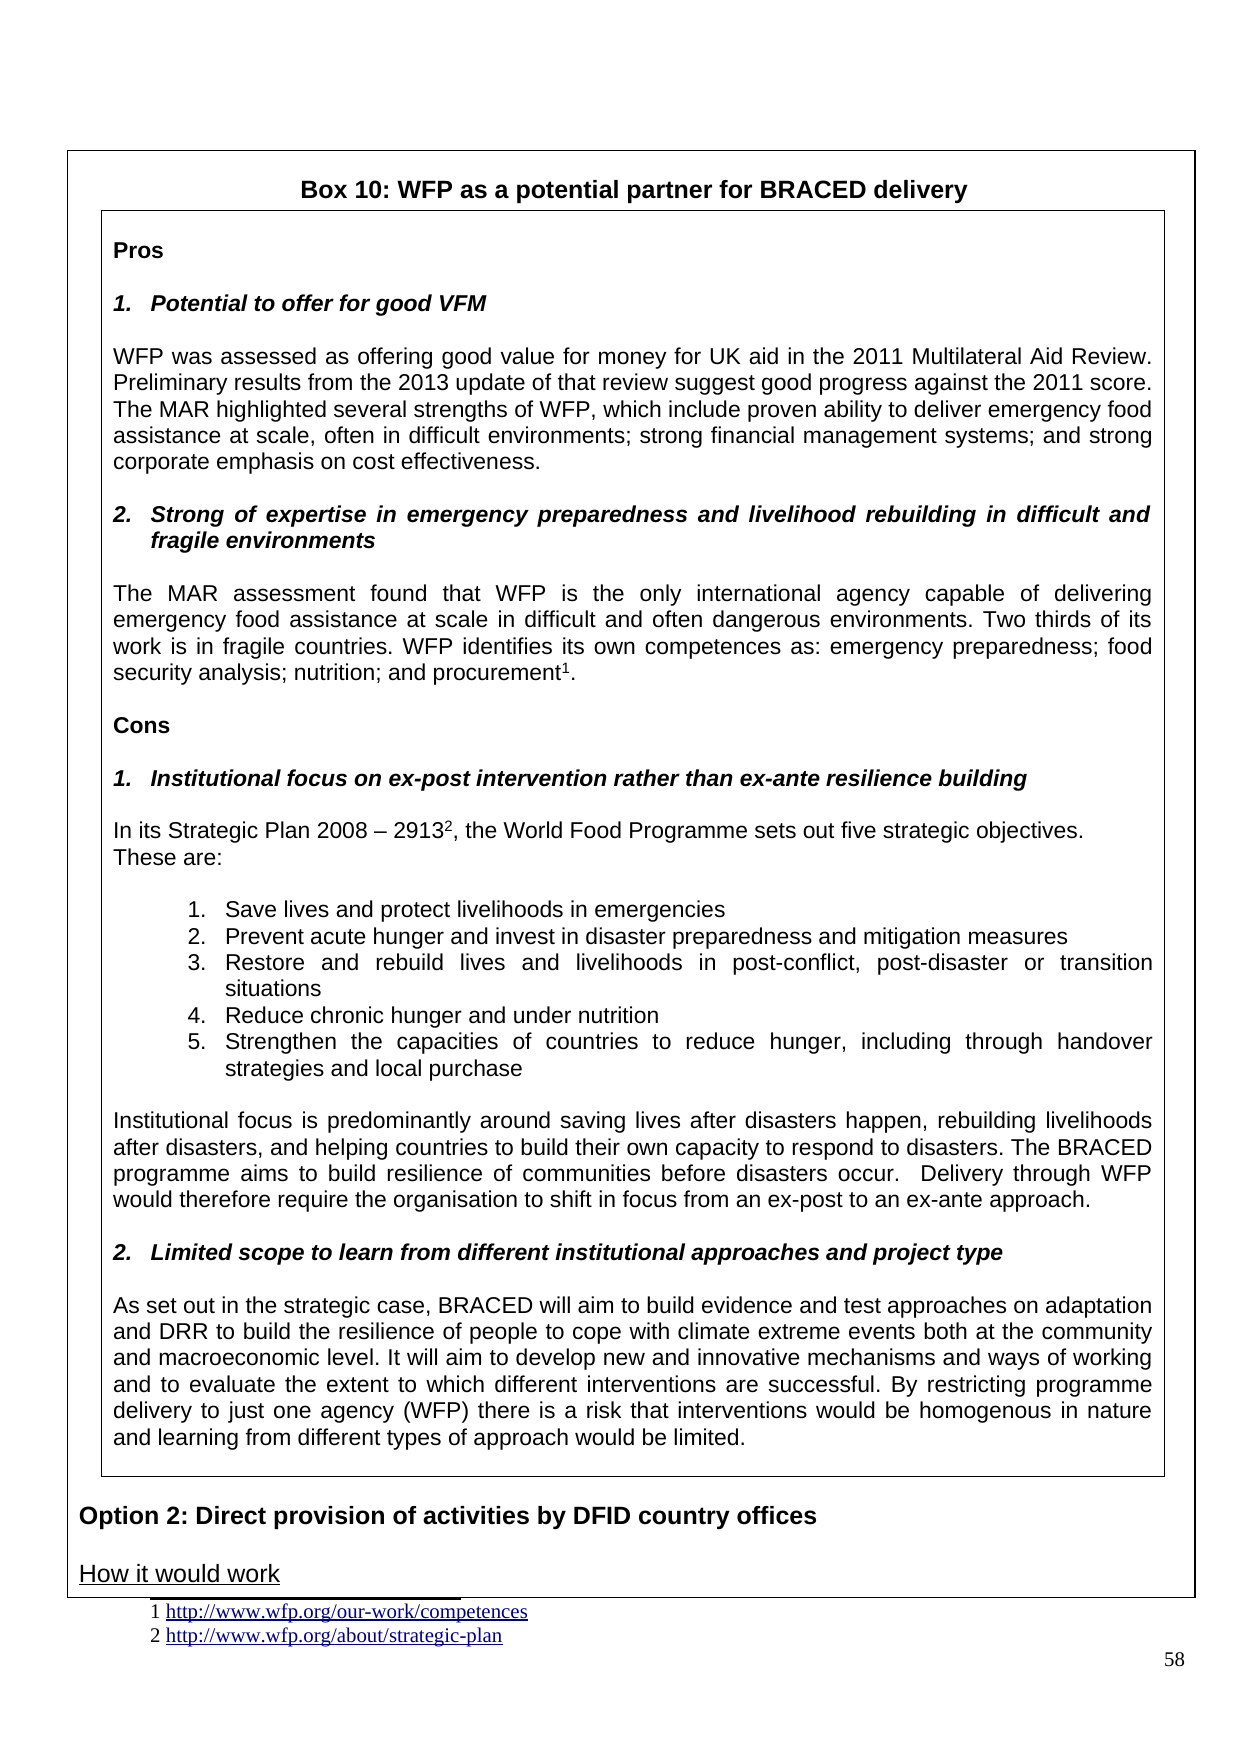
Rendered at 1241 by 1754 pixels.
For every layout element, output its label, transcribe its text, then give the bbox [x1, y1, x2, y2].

table_header B: The case for investing in DRR and adaptation There are two options Table 6: Investment Options Economic appraisal The Strategic Case made the economic case for government intervention to deal with the impacts of increased extreme weather and climate events on communities in developing countries. There are a number of different interventions that can be used to tackle the market and governance failures set out in the Strategic Case. To deliver public goods to communities, governments can provide goods and services such as small-scale buffer infrastructure, local early warning systems, community awareness raising and evacuation planning, crop diversification, and micro-insurance. To help poor and vulnerable groups in society build their resilience to deal with shocks governments can provide goods and services – or they can deliver social protection programmes such as cash transfers; asset transfers; employment guarantees; or social pensions. Governments can also seek to influence the broader patterns of economic development that can build resilience of the economy as a whole to extreme events. Where programmes work in a defined context, the usual approach to the economic appraisal is to present and compare the additional costs and additional benefits of the proposed set of activities, and subject these to sensitivity analyses. However, the BRACED programme proposes to support a range of projects in multiple contexts, many of which have not yet been designed and actual costs and benefits are uncertain. Therefore a comprehensive cost and benefit analysis (CBA) is neither possible nor proportional, and has not been undertaken. Instead the approach used to consider the costs and benefits of BRACED has been to identify the costs and benefits of community based adaptation and DRR from the literature and to provide CBA from comparable projects. This section makes the case for the effectiveness of the programme – the extent to which BRACED outputs will active the planned outcomes. It will also consider the costs and benefits of the counterfactual scenario – no further DFID support to community based adaptation and DRR. Option 1: Fund community based adaptation and DRR There is a substantial and growing body of evidence to suggest that the benefits of climate change adaptation and DRR exceed the costs. At a global level, Parry et al estimate that the mean cost of adaptation measures is $6 trillion. Even though adaptation does not remove all – or even most – of the impacts of climate change, it is clearly worthwhile, with a mean benefit of over $300 trillion, at a mean benefit to cost ratio of about 60 to 1 (Parry et al, 2009). It is more difficult to assess cost benefit ratios at a micro level. As Hallegatte et al (2013) has shown, net-present-value calculations (discounted total benefits minus discounted total costs) break down in the presence of uncertainty about which climate projections will play out in practice. Small changes in the ‘without programme’ climate scenario have a big impact on the expected benefits of the programme being appraised. It is also difficult to quantify the benefits of adaptation and DRR activities. The impacts of climate change can play out over very long time periods, meaning that programme benefits need to be evaluated a long time into the future. What is more, ‘resilience’ is context specific and can mean different things to different communities - is therefore often difficult to place a monetary value on the benefits of interventions that aim to build resilience to climate extremes. This programme will work at the micro level in a range of countries and contexts to scale up responses to climate change that are specific to the risks identified in those communities, and will through components C and D work to strengthen the policy and institutional frameworks to sustain and replicate these interventions. This will be complemented by support to governments to develop macro strategies that build systematic resilience to shocks. As the specific grassroots interventions that this programme will implement are yet to be identified, this section reviews evidence from similar interventions in order to assess the extent to which they offer a positive rate of return. BRACED is also expected in its implementation to provide more details on the costs and benefits of DRR and adaptation interventions. This will include information on unit costs. This is important as the evidence in developing the assessment of VFM of DRR and adaptation interventions. Evidence review Despite the huge number of community-based adaptation programmes under implementation by governments, donors and NGOs; until recently the number of rigorous, experimental, and peer reviewed cost-benefit analyses for those projects was relatively small. Where evidence of benefit to cost ratios does exist, it is largely drawn from ex-post evaluation of projects. Two studies (DFID 2005 and Mechler 2005) reviewed the evidence base for benefit to cost ratios for community based adaptation and DRR in 2005. The DFID study concluded that, “research into the costs of natural disasters and the costs and benefits of DRR measures is not well developed, and much of the evidence is anecdotal. However, a number of bottom-up, or micro-economic assessments, of DRR measures have also been undertaken. These typically examine a proposed package of DRR measures for a specific area. Such studies have identified a wide range of DRR measures with positive benefit-cost ratios. The benefit-cost ratios are obviously heavily dependent upon local circumstances (for example construction cost, efficacy of DRR measure, value of assets and numbers of persons affected), but the studies demonstrate the potential for economically effective DRR measures in developing countries. This evidence strongly suggests that there can be positive economic returns from DRR measures, and that additional development benefits can be realised”. Mechler (2005) reviews the literature on the efficiency and net benefits of preventive disaster management measures in reducing and avoiding disaster impacts. The author finds that large returns to preventive measures have been found in studies appraising the potential benefits before implementation, or evaluating the actual benefits ex-post (a summary of the 11 studies reviewed is provided in the Annex A). Benefits to cost ratios were £2 for every £1 invested or higher. In a subsequent paper, Linnerooth-Bayer and Mechler (2008) updated this analysis and found that in many contexts every Euro invested in risk prevention returns roughly 2 to 4 Euros in terms of avoided or reduced disaster impacts on life, property, economy and environment. A literature review commissioned as part of this appraisal has identified a number of more recent studies - some of them from programmes operating to scale - that have provided stronger evidence of value for money with benefits greatly exceeding costs. These are summarised below, and an evidence rating is provided for each study. A DFID-funded project in Malawi supporting crop diversification, soil and water conservation, and provision of drought-resistant livestock, has yielded positive benefit cost ratios (calculated at a discount rate of 10%) between 24.30 and 37.32 depending on the underlying assumptions (Medium; small scale study but independent and controlled); The Chars Livelihoods Programme in Bangladesh has used community public works, to raise more than 100,000 homesteads on the riverine chars above the 1998 record flood levels. In addition it provides women (55,000 by 2010) with productive assets to reduce income poverty and strengthen further their resilience. A DFID study concluded that the plinths had a benefit to cost ratio of 4.3 to 1 and the assets 7.9 to 1. (Medium evidence). An independent, controlled, longitudinal study in four chars villages confirmed that the improvements made in the livelihoods of flood prone households continued over time. It identified additional qualitative benefits for women from the programme, including greater social inclusion, confidence and empowerment. (Strong evidence, independent and controlled); The DFID-funded Protracted Relief Programme in Zimbabwe has shown that small scale projects (for example conservation farming; seeds, fertilisers and small stock distribution; crop diversification) aimed at increasing food security have led to benefits outweighing costs by between 1.6 and 17.2 times depending on the intervention. The package of interventions resulted in an Internal Rate of Return of 44% (calculated using a discount rate of 12%). (Strong evidence; large scale and programme designed taking account of drought risk); The Risk to Resilience Study Team (2009) reviewed drought- and flood- risk reduction strategies in India, Nepal and Pakistan. The review shows that individual measures have positive BCRs (between 1 and 8.55) and in some cases well above those achieved through other common development investments (Strong evidence); Venton and Venton (2004) looked at two community-based projects in Bihar and Andhra in India, the former vulnerable to floods and the latter to both floods and droughts. The economic analysis shows benefit-cost ratios (BCR) (at 10% discount rate) of 3.76 and 13.38 respectively (Medium evidence; small-scale study). Box 7 reviews the evidence on the specific types of activity likely to be funded by the BRACED programme – these are early warning systems; community based risk reduction; social protection programmes; insurance; natural resource management; and infrastructure. The evidence allows us to conclude that the benefits of adopting a disaster risk reduction approach to build climate resilience exceed the costs in the vast majority of cases. Option 2: No further DFID support to community based adaptation and DRR The costs of not investing in community based adaptation and DRR are potentially very large. The World Bank Economics of Adaptation to Climate Change study estimates that the global costs of adapting to a 2-degree world between 2010 and 2050 to be in the region of $70 billion to $100 billion per year. Box 8: VFM review of activities similar to those in the BRACED programme The costs to HMG and to society that will result from climate extremes if there is no further intervention are threefold. First is the cost of wider investments failing due to extreme climate risk (opportunity costs). The second is the long-term impacts of a changed climate (higher temperatures, changes in total precipitation and rainfall patterns), which are likely to reduce crop yields for farmers unless adaptation measures are implemented, or disruption of other livelihood generating activities. These costs can worsen food security and increase hunger and malnutrition. The third is the actual cost of humanitarian response to extreme climate events when adaptation actions have not been undertaken to support the most vulnerable. On the third of these costs, there is strong evidence to suggest that investment in building the resilience of communities to cope with risk in disaster prone regions is more cost-effective than humanitarian response after the fact. The evidence from a recent DFID paper analysing the economics of early response measures in Kenya and Ethiopia clearly points to three conclusions: Early response is far more cost effective than late humanitarian response. In southern Ethiopia, with a beneficiary population of 2.8m, household level data suggest that early response could save between $662m and $1.3billion in a single event. A perceived risk in responding early is that humanitarian funds will be released incorrectly to situations that turn out not to be a disaster. However, these figures suggest that donors could mistakenly release funds two times in Kenya, and seven times in Ethiopia, before the cost is even equivalent to the cost of humanitarian aid in one event. Given uncertainty, the estimates presented in the paper suggest that while the cost of building resilience is comparatively high, the wider benefits of building resilience can significantly outweigh the costs, leading to the conclusion that investment in resilience is the best value for money. The cost of resilience would have to approach $200 per capita per year for 10 years (almost 50% higher than the figure assumed in this paper) before the modelled costs of resilience begin to approach the cost of humanitarian response. The paper concludes that early response and resilience building measures should be the overwhelming priority response to disasters. The findings in this study fully support an economic imperative for a shift to greater early response and resilience building. Whilst this study only uses a sample of two countries and should not be seen as globally representative, the experience from Kenya and Ethiopia suggests that early action can be very good value for money. Overall, the evidence presented is supportive of community-based adaptation and DRR activities that will encourage resilience building and early responses for disaster risk reduction. The case for investment in BRACED Component C The BRACED theory of change hypothesises that the programme will be achieve a transformational impact on resilience of poor people in vulnerable communities by learning lessons from what approaches work in what context; and using this evidence to influence policy making and development planning. BRACED Component C will generate, synthesise and communicate evidence on which interventions under components A and B work well (and less well). Box 9 looks at whether the benefits of programme component C are likely to outweigh its costs. Box 9: Benefits and Costs of BRACED knowledge and evidence component Climate and Environment Appraisal Table 7 summarises the climate change and environmental categories on whether to invest in DRR and climate change adaptation. The categories are defined as: Category A, high potential risk or high opportunity; B, medium or manageable or medium opportunity; C, low or no risk, or no opportunity; or D, core contribution to a multilateral organisation. Table 7: Climate change and environmental categories As the main objective of BRACED as set out in the strategic case is to build resilience to climate extremes and reduce and prevent disasters occurring the decision to invest in DRR and adaptation will have significant opportunities and benefits (Category A). The logframe has explicit climate change and environment indicators. A decision not to invest would forgo those opportunities and benefits and in the face of a worsening environment represent a significant risk – this option would therefore be category B. An important opportunity of BRACED is to bring together development and humanitarian interventions to address the environmental challenges of climate change, and to develop programmes and projects that meet both humanitarian, development and environment objectives by building resilience to climate extremes. More details on the opportunities BRACED presents and how to enhance these benefits is given in the Climate and Environment Assurance Note attached as Annex B. There are risks that some of the proposed activities and investments under BRACED may lead to maladaptive outcomes. For example some grants may fund include rural infrastructure. There is a risk that the ‘climate-proofing’ of these components may exclusively focus on making them physically able to withstand climate effects. These investments could potentially, for example, provide “incentives” for the most vulnerable to remain in locations that would be unviable in 20-30 years’ time according to current projections. This was an important issue identified by the Foresight Report on Migration and Environmental Change. For the Sahel specifically there is a risk that the resilience inherent in the ‘dis-equilibrium’ nature of the drylands environment is not recognised and externally imposed solutions such as intensive agriculture prove maladaptive. Conversely enhancing traditional livelihood strategies that are resilient to existing climate variability may not be sufficient alone in the face of future climate change, both scenarios would prove maladaptive. The individual projects supported by BRACED will need to work at scale in a truly integrated way, with each other and with the policy and institutional context, to enable consideration of complexities and trade-offs in complex socio-ecological systems to ensure they achieve maximum impact. By working at individual community level there is a risk of displaced environmental risks from one community to another, for example an activity to improve irrigation and water use could have an impact on water users downstream by increasing the amount of water taken out of the river. It could also have negative impacts on the wider ecosystem. This risk is more acute if individual projects don’t work with the national and subnational policy and institutional contexts – ensuring government buy-in at all levels. To address this consideration and mitigation of wider systemic climate and environment risks to the whole region or ecosystem in question will be included as criteria for grant selection. NGOs and NGO alliances will need to demonstrate an understanding of the policy and institutional context and have plans for addressing this. Many of the project level impacts can be avoided or reduced where these are identified and actions taken. However, as the projects that BRACED will support are still to be determined there is no definitive list of risks that can be identified at the outset. It will therefore be important when awarding grants that all proposals are subjected to a climate and environment appraisal. There will be a set of more generic risks, and opportunities, with BRACED on implementing the project and choice of activities. This would include limiting the travel associated with the project and ensuring that low carbon technologies are used, and that any interventions are energy efficient. There will also be an opportunity for BRACED to support climate compatible development approaches that deliver triple wins: adaptation, mitigation and development benefits. The option to fund DRR and adaptation is appraised as category B while there are risks these can be mitigated or avoided. The option not to fund implies continued and increasing climate risks to those communities and so is category B for risks. The option to fund provides significant environment and climate change opportunities and is category A. The option not to fund does not provide opportunities and is category C. More details on the potential risks and negative environmental impacts are given in the Climate and Environment Assurance Note (Annex B). Social and Gender Appraisal BRACED recognises the strong links between poverty, gender and vulnerability to climatic disasters. By focusing on the Sahel BRACED will provide significant funding to countries that are at the bottom of the human development index (HDI) and which suffer from chronic food insecurity. Other countries covered by BRACED will be DFID focus countries including fragile states that are highly prone to disasters. The focus of BRACED is building resilience to disasters. This will require a range of interventions to help people manage the risk of droughts, floods and cyclones. In parallel to these interventions there needs to be a renewed focus on addressing the fundamental causes of vulnerability. Of these, chronic poverty is the underlying driver of vulnerability across the Sahel and many other BRACED countries and is reinforced by huge gender disparities, insecurity and conflict, poor governance and lack of respect for human rights, inadequate health provision and lack of education, particularly for girls. All of these need to be addressed through policies and programmes on wealth creation, empowering women and girls and greater investments in education and health, including reproductive health. These are all important for building resilience and while not the focus of BRACED, nonetheless BRACED-funded projects will need to show how they relate to these wider set of issues and interventions. Furthermore, at a political level establishing good governance and building peace and stability across the Sahel and other fragile environments will be critical for long term resilience to climate disasters. One of the key issues for BRACED will be targeting within the selected countries. In order to do this effectively the selection criteria for potential BRACED-funded programmes will need to give high priority to social dimensions of vulnerability in addition to physical vulnerability. The following will be key requirements for selection: Gender. This needs to include a gendered approach to vulnerability analysis. While there is a consensus that women are more vulnerable to disasters than men, there is a need to understand the particularly vulnerabilities facing women and men in each context. Furthermore, BRACED will consider funding programmes specifically targeting women and girls. This will be critical for the Sahel where gender inequalities are also some of the highest in the world; in the 2011 Gender Inequality Index Chad ranked 145 out of 146, Niger 144 and Mali 143. Multi-dimensional analysis of vulnerability - In addition to gender there are other important social drivers of vulnerability including age and ethnicity which will require an understanding of the multi-dimensions of vulnerability. Social exclusion and marginalisation - In many countries covered by BRACED, including large parts of the Sahel, social exclusion and marginalisation have been major drivers of both conflict and vulnerability. Participatory methodologies - including participatory vulnerability analysis will be critical for both understanding vulnerability and designing effective interventions. BRACED funded projects will need to clearly demonstrate a strong track record and commitment to participatory approaches. Empowerment and accountability - BRACED will expect NGO partners to be involved in policy influencing, political economy analysis and empowering communities and local civil society groups to hold governments and donors to account for their policies and programmes on adaptation and disaster risk reduction. C. Appraisal of Delivery options Economic Appraisal Appraisal Section B shows that investments in community-based adaptation are very likely to have a positive rate of return. It also shows that costs to society and to HMG are likely to be higher in the without-programme scenario) than with the programme - because it is more expensive to respond and recover from extreme climate events than it is to build resilience ex ante. This section looks at a number of ways in which the BRACED programme could deliver its activities. A range of options to support community based adaptation and DRR to build resilience to climate extremes were considered. These were assessed against the following critical success criteria: Table 8: Critical Success Criteria In addition the social and environment appraisals consider the extent which the delivery options perform well in fragile contexts; target women and girls; and ensure that activities are low carbon, climate resilient environmentally sustainable. The list of wider options considered but rejected include: Provision of goods and services by national or local governments in priority countries funded through DFID budget support. This option is not feasible (at least in phase 1 of the programme), as DFID does not have geographical presence in the programme focus countries. DFID does not have existing working relationships with local governments in the programme countries and so the number of new ground staff needed to implement this option is unacceptably high. However this option could be considered under phase 2 of the programme following preparatory work in-country. Delivery through a multilateral climate investment fund such as the Pilot Programme on Climate Resilience or Adaptation Fund. HMG already provides support to multilateral funds elsewhere under the International Climate Fund (to date, £431 million to the PPCR and £10 million to the Adaptation Fund). Working through multilaterals can complement the bilateral programmes that we implement through our country and regional offices. Multilateral programmes enable us to deliver large scale support for adaptation through institutions that are effective, and build progress in key areas that we are unable to bilaterally. A separate Business Case will consider whether the multilateral climate funds are able to absorb and disburse additional finance and the extent to which this offers good value for money. Appraisal of the delivery options The three remaining options to be appraised are: Finance to adaptation multilateral organisations to implement activities on DRR and climate change adaptation either as part of their core activities or within separate facility or trust fund. Organisations with core business in this focus area include WFP, UNISDR, and the GFDRR. Direct provision of DRR and adaptation activities to vulnerable communities in a selection of countries by DFID country offices. NB this option is not possible for the Sahel where DFID does not have country offices. Direct support to civil society organisations their partners and to scale up their existing activities on DRR and climate change adaptation. Option 1: Finance to adaptation multilateral organisations How it would work Under this option DFID would transfer funds to a multilateral organisation that would deliver community based adaptation and DRR activities as part of its core activities or under a new programme window. Multilateral organisations with core business in this subject are the United Nations World Food Programme (WFP), the United Nations Office for Disaster Risk Reduction (UNISDR) and the Global Fund for Disaster Risk Reduction (GFDRR). The analysis of these three organisations draws heavily on the assessment made during the DFID Multilateral Aid Review 2011 as well as desk-based research using online resources (including the Australian Multilateral Aid Review). The World Food Programme is the world’s largest humanitarian organisation with two-thirds of its resources channelled through humanitarian interventions. Delivering food assistance, it also advocates globally for attention to hunger. It is entirely voluntarily funded and its scale of operation is driven in large part by fluctuating humanitarian need and funding. In 2009 its expenditure was US$ 4.2 billion; in 2010 it was US$ 3.8 billion. WFP receives no core funding: its administrative budget derives from a 7 per cent surcharge on programme funding. The vast bulk of WFP’s income is earmarked by donors to specific operations/purposes – only eight per cent is undirected multilateral. The United Nation’s International Strategy for Disaster Reduction (UNISDR) is a strategic framework, adopted by United Nations Member States in 2000, aiming to guide and co-ordinate the efforts of a wide range of partners to achieve substantive reduction in disaster losses and build resilient nations and communities as an essential condition for sustainable development. UNISDR’s main role includes co-ordination amongst UNISDR system partners, policy guidance, and provision of strategic information on disaster risk – and so it does not at present directly implement activities on the ground. Worldwide UNISDR has approximately 90 members of staff (which includes 48 in regional offices) and an overall annual budget of approximately US$ 28 million. The Global Fund for Disaster Risk Reduction (GFDRR) was established in 2006. It is a facility hosted by the World Bank and guided by a Consultative Group made up of donors, developing countries and international partners. The GFDRR Secretariat employs around 12 full-time staff at its Washington Headquarters, and relies on a network of World Bank and UNISDR staff to support its three ‘tracks’ of programming (global and regional level advocacy; technical and financial assistance to low and middle-income countries; and a disaster recovery fund). Its annual budget for 2010 was $131.5m. Estimated costs and benefits of the approach Table 9 sets out the costs of delivering the BRACED programme through a multilateral organisation. The analysis assumes that programme oversight would be managed by a core advisory team in DFID Policy Division, comprising an A1 Team Leader, A2 and A2L policy leads, and two grade B programme management staff. The multilateral body would deliver overall programme management, implementation, and monitoring and evaluation functions. Information on the proportion of the UNISDR and WFP budget that is spent on administrative and management costs was not readily available from Annual Reports (though a breakdown of expenditures by programme activity was provided in both it was not possible to disaggregate programme and management costs). According to the UNISDR Annual Report 2012, 57% of the organisation’s expenditure is on staff costs. This is to be expected from a knowledge-based institution that delivers its outputs through its staff. A World Bank evaluation of the GFDRR found that the administrative costs of the GFDRR Secretariat as a share of total expenditures administered by the Secretariat have declined steadily as the program has grown since 2006. At 11.3 percent in 2012, these are comparable to other technical assistance and investment programs that World Bank Independent Evaluation Group has reviewed. Through negotiation with multilateral organisations, we would aim to reduce this figure to 10% of programme budget to administration and management costs. Table 9: Cost estimates – Option 1 Finance to Adaptation Multilateral Organisation * Assumes one adviser makes 2 international trips per year at £2000 per trip ** FTE estimates based on DFID Unit Costs data Table 10 assesses the potential benefits of this delivery option against the critical success criteria. Table 10: Benefits estimates - Option 1 Finance to Adaptation Multilateral Organisation Scores: 1 = unsatisfactory; 2 = weak; 3 = satisfactory; 4 = strong This option scored poorly against feasibility, organisational effectiveness, and ability to deliver results at scale; however, it has good potential to work with partner governments and to influence wider policy-making. An overall score for the three institutions has been given against each criterion in table 10. This hides differences between the three institutions. Notably, the World Food Programme performs better against the criteria than the other two organisations. A more detailed consideration of the pros and cons of delivering BRACED through WFP is provided in Box 10. On balance we do not believe that it is feasible to deliver BRACED through WFP because the programme scope is beyond the mandate of the organisation. Broader advantages and risks of the approach A broader advantage of the multilateral option (not captured in Table 10) is the potential to leverage in additional finance from other donors. If the BRACED programme were to set up a new window or trust fund within an existing multilateral organisation, other donors and international organisations could be invited to contribute finance to the fund. A strong disadvantage of this option is the limited scope to build capacity and knowledge in DFID. Outsourcing the delivery of BRACED entirely to a third party could mean that the potential for lesson learning on effective management, implementation and delivery of community based adaptation and DRR activities is not maximised. Box 10: WFP as a potential partner for BRACED delivery Option 2: Direct provision of activities by DFID country offices How it would work This would require individual DFID Country Offices to design programmes of support to communities based around a risk assessment of climate impacts in country. Because DFID does not have Country Offices in all of the priority countries identified in the Strategic Case (for instance in the Sahel) this option would require DFID to deploy staff in new locations, based for example in an FCO office. In DFID Country Offices where we do have presence, this option would require new staff resource to design and manage the programmes, where these are additional to any existing programmes. There are no FCO or DFID offices in Mali, Mauritania, Burkina Faso or Chad; but an FCO office is in place in Senegal. DFID offices are based in Sierra Leone (also working with Liberia), Ghana, Nigeria, Sudan and South Sudan. Programme staff could potentially be based in one of these regional offices and implement activities from a distance. Estimated costs and benefits of the approach Table 11 estimates the costs of delivering BRACED directly through DFID offices. The analysis assumes that overall coordination and oversight would be managed by a core team in Policy Division. The Policy Division team would also directly manage the knowledge and evidence sharing programme component through support to results collection, design of strategic evaluations, synthesis of findings, communication and dissemination. Policy Division advisers would be required to travel to the programme countries for annual review and results collection activities. Design and implementation of programme activities would be managed by five Country Office teams (each comprising an A2 and B1D adviser) plus three new implementation teams developing activities in the Sahel; based in neighbouring Country Offices. Country Office staff would require budget for internal and regional travel in order to design, implement and monitor the programme activities. The estimated costs set out in Table 11 (approximately £15 million over four years, or 13% of total programme) are highly conservative. They do not include the costs of setting up new regional offices, or the administrative costs of running those offices. There will also be programme design costs as DFID advisers will need to assess climate risks in the contexts that they are working and design appropriate interventions from scratch. Table 11: Cost estimates – Option 2 Direct provision of activities by DFID country offices ** FTE estimates based on DFID Unit Costs data; overseas posts are assumed to cost £15,000 per annum more than UK posts (this is a conservative estimate based on DFID overseas allowances data and does not include accommodation costs) * 2 advisers make 3 international visits per year at £2000 per visit ** assumes that in each country 2 advisers make 1 visit per quarter at £500 each *** assumes that in each country 2 advisers make 1 visit per quarter at £2000 per trip Table 12 assesses the potential benefits of this delivery option against the critical success criteria. Table 12: Benefits estimates - Option 2 Direct provision of activities by DFID country offices Scores: 1 = unsatisfactory; 2 = weak; 3 = satisfactory; 4 = strong Broader advantages and risks of the approach This delivery option scored poorly against all of the critical success criteria on. In addition, this option limits potential to leverage in finance from other donors. One advantage of in-house delivery not captured in the analysis is the potential to build internal knowledge and capacity. There is strong potential for DFID staff to gain knowledge and experience in effective management, implementation and delivery of the programme activities. There would also be scope to produce original research outputs that draw on the evidence of what works well and less well across the range of programme contexts. Option 3: Direct support to civil society organisations their partners and to scale up their existing activities on DRR and climate change adaptation How it would work This option would provide grants to NGOs and their partners (local government, UN agencies and private sector) to scale up proven technologies and practices at grassroots level. Selected by a set of investment criteria, NGOs and their partners would be required to demonstrate ability to achieve results on the ground, to build local and national capacity, and to build evidence on what works well and less well on adaptation and DRR. In order that the BRACED programme is transformational – i.e. the whole of the programme is more than the sum of a collection of NGO programmes – NGOs would be required to demonstrate how their activities build resilience beyond just the target communities. There would need to be a strong independent research and evidence programme component to draw lessons across the suite of interventions and to influence local and national policy decision making. An evidence paper prepared for this Business Case shows that there is evidence of demand from NGOs to scale up community based adaptation and DRR activities. Consultations with a sample of international NGOs (including Action Aid, CAFOD, CARE International UK, Christian Aid, Concern Worldwide, Oxfam GB, Plan International, Practical Action, Save the Children, Tearfund, Water Aid and World Vision) and DFID regional advisors demonstrated evidence of a strong demand for support in the NGO resilience community for the scale-up of resilience-building initiatives in the Sahel and other DFID priority countries. NGO focal points provided details of current and planned resilience-building initiatives in Burkina Faso, Chad, Mali, Mauritania and Niger as well as Ethiopia, South Sudan, Sudan, Somalia, Kenya, Uganda, Tanzania, Mozambique, Nigeria, Malawi, Zimbabwe, Nepal, Burma, Pakistan, and Bangladesh. Financial, policy and institutional challenges of existing programmes were communicated and potential activities that could potentially be scaled-up through the BRACED programme shared. The evidence paper identified a financial gap of more than £378 million for resilience-building projects and programmes in the focal countries. Some of the above-mentioned partners have funding gaps in programmes or projects that are designed and ready for implementation. Moreover, some NGOs are implementing successful programmes in just one of the programme countries and could scale-up or strengthen activities in other countries, including across the Sahel. At the same time, there are also NGOs that are implementing relevant programmes elsewhere in Africa with learning strong enough to justify replication in countries in the Sahel. Many NGOs lack in-country presence but have a strong network of local partner organisations. Additional funding would likely lead to strengthened capacity among civil society organisations in the more isolated countries and a potential increased involvement of countries in regional programmes. Estimated costs and benefits of the approach The costs of delivery through NGOs would be similar to those for delivery through a multilateral organisation. Programme oversight would be managed by a core advisory team in DFID Policy Division, comprising an A1 Team Leader, A2 and A2L policy leads, and two grade B programme management staff. Overall management, implementation, monitoring and evaluation of programme activities would be delivered by NGOs. The knowledge and evidence component of the programme would be delivered either through a dedicated A2 adviser based in Policy Division, or it could be outsourced to an external supplier (such as a policy research institute, consultancy company or think tank). All NGOs are required to publish their Annual Report (including financial data) on their external websites. It is however quite difficult to determine what proportion of expenditure should be categorised as administrative and what is programme (staff costs for example are usually not disaggregated). Some NGOs do provide a breakdown of expenditure category: Oxfam report that 9% of budget is spent on administrative support and running costs (not inclusive of 7% fundraising costs) Practical Action report that only 1% of their budget is spent on administrative costs, though this does not include 10% of budget expended on ‘consultancy and publishing’ and 12% on ‘fundraising’ Save the Children International report that 8% of all expenditures are for administration (not inclusive of 12% fundraising costs) We assume that through negotiation with multilateral NGOs this delivery option would allocate up to 10% of programme budget to administration and management costs. Table 13: Cost estimates – Option 3 Finance to NGOs and Partners * Assumes one adviser makes 2 international trips per year at £2000 per trip ** FTE estimates based on DFID Unit Costs data Table 14 assesses the potential benefits of this delivery option against the critical success criteria. Table 14: Benefits estimates - Option 3 direct support to civil society organisations Scores: 1 = unsatisfactory; 2 = weak; 3 = satisfactory; 4 = strong Broader advantages and risks of the approach This delivery option scored well against the critical success criteria, but performance of individual NGOs and their partners may be varied. Good performance will be heavily dependent on effective design of the proposal selection criteria – which should strongly reflect critical success criteria examined here. As set out in the DFID Civil Society Portfolio Review, a strong advantage of delivery through civil society organisations is their ability to deliver services in fragile and conflict affected environments such as the Sahel countries. DFID is on target to spend 30% of official Overseas Development Assistance - approximately £3.4 billion - in fragile states by 2015. A recent IDC inquiry found that DFID was right to increase aid to fragile and conflict-affected states, such as Rwanda and Democratic Republic of Congo (DRC), but it must be prepared to suspend or even cancel a programme if a government flouts agreements or refuses to engage in efforts to increase transparency and accountability. Working with civil society is a way of diversifying the delivery of aid on the ground, reducing the risk of having to stop aid completely, as is the case currently in Rwanda. NGOs will have a range of results reporting and evaluation systems in place and the risk in this delivery option is that reporting will be varied in quality. A meta-evaluation produced by DFID 2011 noted weaknesses in planning, measurement and monitoring of results, and evaluation. The 2010 civil society Portfolio Review also highlighted that it was clear through consultation with NGO partners that they felt they had fallen short on a focus on measuring outcomes and struggled to articulate their value added. However, since the publication of the 2010 Portfolio Review there has been a step change in what is expected from partners in terms of conceptualising and planning. Many organisations now undertake beneficiary monitoring; for example CAFOD and Action Aid have participatory approaches at the core of their M&E processes and routinely gather feedback from beneficiaries. To mitigate this risk there will need to be a strong focus during programme design on harmonisation and quality of results monitoring and evaluation. Summary comparison of delivery options and recommendation Table 15 sets out a multi-criteria analysis for the BRACED delivery options based on the analysis provided above. Each option has been allocated a cost “score” from 1 to 3, with 1 being the lowest cost option and 3 being the most expensive option. Since options 1 and 3 are expected to have similar costs, they both score 2. Each option has been allocated a benefits score, which are weighted according to the relative importance of the criteria. Table 15: Multi-criteria analysis – BRACED delivery options * Benefit scores: 1 = unsatisfactory; 2 = weak; 3 = satisfactory; 4 = strong ** Cost scores: The options are ranked from 1 to 3, with 1 being the lowest cost option as 3 being the most expensive option, *** The benefit cost ratio has no cardinal significance but should be considered relative to the other options. Higher benefit cost ratios are associated with good performance. Option 3 (direct support to civil society organisations to scale up their existing activities on DRR and climate change adaptation) is the best performing option. Though it scored the same as option 1 on cost it scored very well against all of the benefits criteria relative to the other options. The benefit-cost ratios presented should not be treated with any cardinal significance here (they do not describe the return from £1 of investment) but they can be used to compare success across options. Option 3 has the highest benefit to cost ratio and so is the recommended option. Delivery options for BRACED Component C BRACED Component C will generate, synthesise and communicate evidence on which interventions under components A and B work well (and less well). Box 9 considered whether the benefits of programme component C are likely to outweigh its costs and concluded that the benefits of those activities are likely to be large relative to the costs. Box 11 considers delivery options for this component of the programme. Box 11: Delivery options for BRACED knowledge and evidence component D. Appraisal of Management options Appraisal Section B showed that investments in community-based adaptation are very likely to have a positive rate of return and that the costs to society and to HMG are likely to be higher in the without-programme scenario (the counterfactual) than with the programme. Section C considered at a number of ways in which the BRACED programme could deliver its activities. Delivery through NGOs is the recommended option. This section considers economy - how to purchase inputs at the best quality and price. What management functions are required? Table 16 outlines the management functions required of the programme. Table 16: BRACED management functions In this section we consider the best way to manage the delivery agent. Management options are given in Table 17. The critical success criteria against which we will assess the benefits of these options are set out in Table 18. As the functions largely concern management of the grants components of BRACED (i.e. A and B), and making links with the knowledge component (C), the estimated costs are given as a proportion of components A and B only (£100m). Table 17: Management Options Table 18: Critical Success Criteria Appraisal of the management options Option 1: Management by NGO consortium How it would work Under this option DFID would invite bids from NGO consortia to manage the implementation of components A and B of the BRACED programme. The evidence review conducted for this Business Case found no evidence of NGO consortia operating at such large scale. Estimated costs and benefits of the approach Table 19: Benefits estimates of management option 1 – NGO consortium Scores: 1 = unsatisfactory; 2 = weak; 3 = satisfactory; 4 = strong Table 20: Cost estimates of management option 1 – NGO consortium Option 2: Management by third party external management agent How it would work Under this option a management agent would be selected following competitive bids to manage the fund. The chosen management agent may be drawn either from the not-for-profit or fully commercial companies or consultancy groups. The DFID South Asia Climate Resilience Alliance (SACRA) Programme is an example of management by a third party management agent from the not-for-profit sector (International Institute for Environment and Development IIED). The Global Poverty Action Fund (GPAF) management solution, discussed in Box 14 under option 5 below, is another example of using an external manager. Box 12 Estimated costs and benefits of the approach Table 21: Benefit estimates of management option 2 – third party external agent Scores: 1 = unsatisfactory; 2 = weak; 3 = satisfactory; 4 = strong Table 22: Cost estimates of management option 2 –third party external agent Option 3: Management by international organisation How it would work Under this option, an international organisation such as GFDRR, UNISDR or WFP would be invited to manage grants to NGOs and partners. Any DFID contribution to this would probably take the form of a Trust Fund. An example of an international agency as Fund Administrator is the DFID Adaptation for Smallholder Agriculture Programme (ASAP), managed by IFAD. Box 13 Estimated costs and benefits of the approach Table 23: Benefits estimates of management option 3 – international organisation Scores: 1 = unsatisfactory; 2 = weak; 3 = satisfactory; 4 = strong Table 24: Cost estimates of management option 3 – international organisation Option 4: Management in-house How it would work Under this option DFID would recruit a new project management unit. Due mainly to manpower constraints, DFID has been reducing its direct management activities in recent years and it would require very strong evidence in order to adopt this approach for BRACED. Estimated costs and benefits of the approach Table 25: Benefits estimates of management option 4 – in house Scores: 1 = unsatisfactory; 2 = weak; 3 = satisfactory; 4 = strong Table 26: Cost estimates of management option 4 – in house Option 5: Hybrid management option How it would work Under this option the strategic oversight management functions identified in table 19 would be implemented in house by DFID advisers, whilst the fund administrative function would be contracted to an external management agent (as per option 2). The DFID Global Poverty Action Fund (GPAF) programme combines strong DFID oversight, an independent advisory panel, day-to-day management by an external agent, and specific functions (monitoring and evaluation and due diligence) delegated to two further external agents. Table 27: Benefits estimates of management option 5 – hybrid option Scores: 1 = unsatisfactory; 2 = weak; 3 = satisfactory; 4 = strong Table 28: Cost estimates of management option 4 – hybrid option Summary comparison of management options and recommendation Table 29 sets out a multi-criteria analysis for the BRACED management options based on the analysis provided above. Each option has been allocated a cost “score” from 1 to 5, with 1 being the lowest cost option and 5 being the most expensive option. Since options 2 and 5 are expected to have similar costs, they both score 3. Each option has been allocated a benefits score, which are weighted according to the relative importance of the criteria. Option 5 (strategic oversight by DFID plus fund administration by and external management agent) is the best performing option. Though it scored the same as option 2 on cost it scored very well against all of the benefits criteria relative to the other options. The benefit-cost ratios presented should not be treated with any cardinal significance here (they do not describe the return from £1 of investment) but they can be used to compare success across options. Option 5 has the highest benefit to cost ratio and so is the recommended option. Table 29: Multi-criteria analysis – BRACED management options * Benefit scores: 1 = unsatisfactory; 2 = weak; 3 = satisfactory; 4 = strong ** Cost scores: The options are ranked from 1 to 5, with 1 being the lowest cost option as 5 being the most expensive option. *** The benefit cost ratio has no cardinal significance but should be considered relative to the other options. Higher benefit cost ratios are associated with good performance. E. Summary of appraisal recommendations In line with the “3 E’s Framework” as set out in DFID’s Approach to Value for Money, this appraisal considered three questions and associated sets of options. Appraisal section B concluded that the benefits of investing in DRR and community based adaptation will outweigh the costs. It also showed that the costs of early actions to build resilience are much lower than those associated with ex-ante responses. Appraisal section C considered delivery options for BRACED. The recommendation is delivery through an NGO led consortia for programmes A and B, and delivery by an independent agency for component C Appraisal section D considered VFM of different management arrangements for the BRACED programme. The recommendation is that strategic oversight functions be carried out in-house by a dedicated advisory team in DFID, with fund administration functions contracted out to a third party management agent. The recommendations from the appraisal case are summarised in figure 3. Figure 3: Structure of the BRACED programme based on appraisal case recommendations [68, 151, 1194, 1597]
table_header Pros Potential to offer for good VFM WFP was assessed as offering good value for money for UK aid in the 2011 Multilateral Aid Review. Preliminary results from the 2013 update of that review suggest good progress against the 2011 score. The MAR highlighted several strengths of WFP, which include proven ability to deliver emergency food assistance at scale, often in difficult environments; strong financial management systems; and strong corporate emphasis on cost effectiveness. Strong of expertise in emergency preparedness and livelihood rebuilding in difficult and fragile environments The MAR assessment found that WFP is the only international agency capable of delivering emergency food assistance at scale in difficult and often dangerous environments. Two thirds of its work is in fragile countries. WFP identifies its own competences as: emergency preparedness; food security analysis; nutrition; and procurement. Cons Institutional focus on ex-post intervention rather than ex-ante resilience building In its Strategic Plan 2008 – 2913, the World Food Programme sets out five strategic objectives. These are: Save lives and protect livelihoods in emergencies Prevent acute hunger and invest in disaster preparedness and mitigation measures Restore and rebuild lives and livelihoods in post-conflict, post-disaster or transition situations Reduce chronic hunger and under nutrition Strengthen the capacities of countries to reduce hunger, including through handover strategies and local purchase Institutional focus is predominantly around saving lives after disasters happen, rebuilding livelihoods after disasters, and helping countries to build their own capacity to respond to disasters. The BRACED programme aims to build resilience of communities before disasters occur. Delivery through WFP would therefore require the organisation to shift in focus from an ex-post to an ex-ante approach. Limited scope to learn from different institutional approaches and project type As set out in the strategic case, BRACED will aim to build evidence and test approaches on adaptation and DRR to build the resilience of people to cope with climate extreme events both at the community and macroeconomic level. It will aim to develop new and innovative mechanisms and ways of working and to evaluate the extent to which different interventions are successful. By restricting programme delivery to just one agency (WFP) there is a risk that interventions would be homogenous in nature and learning from different types of approach would be limited. [102, 211, 1164, 1476]
